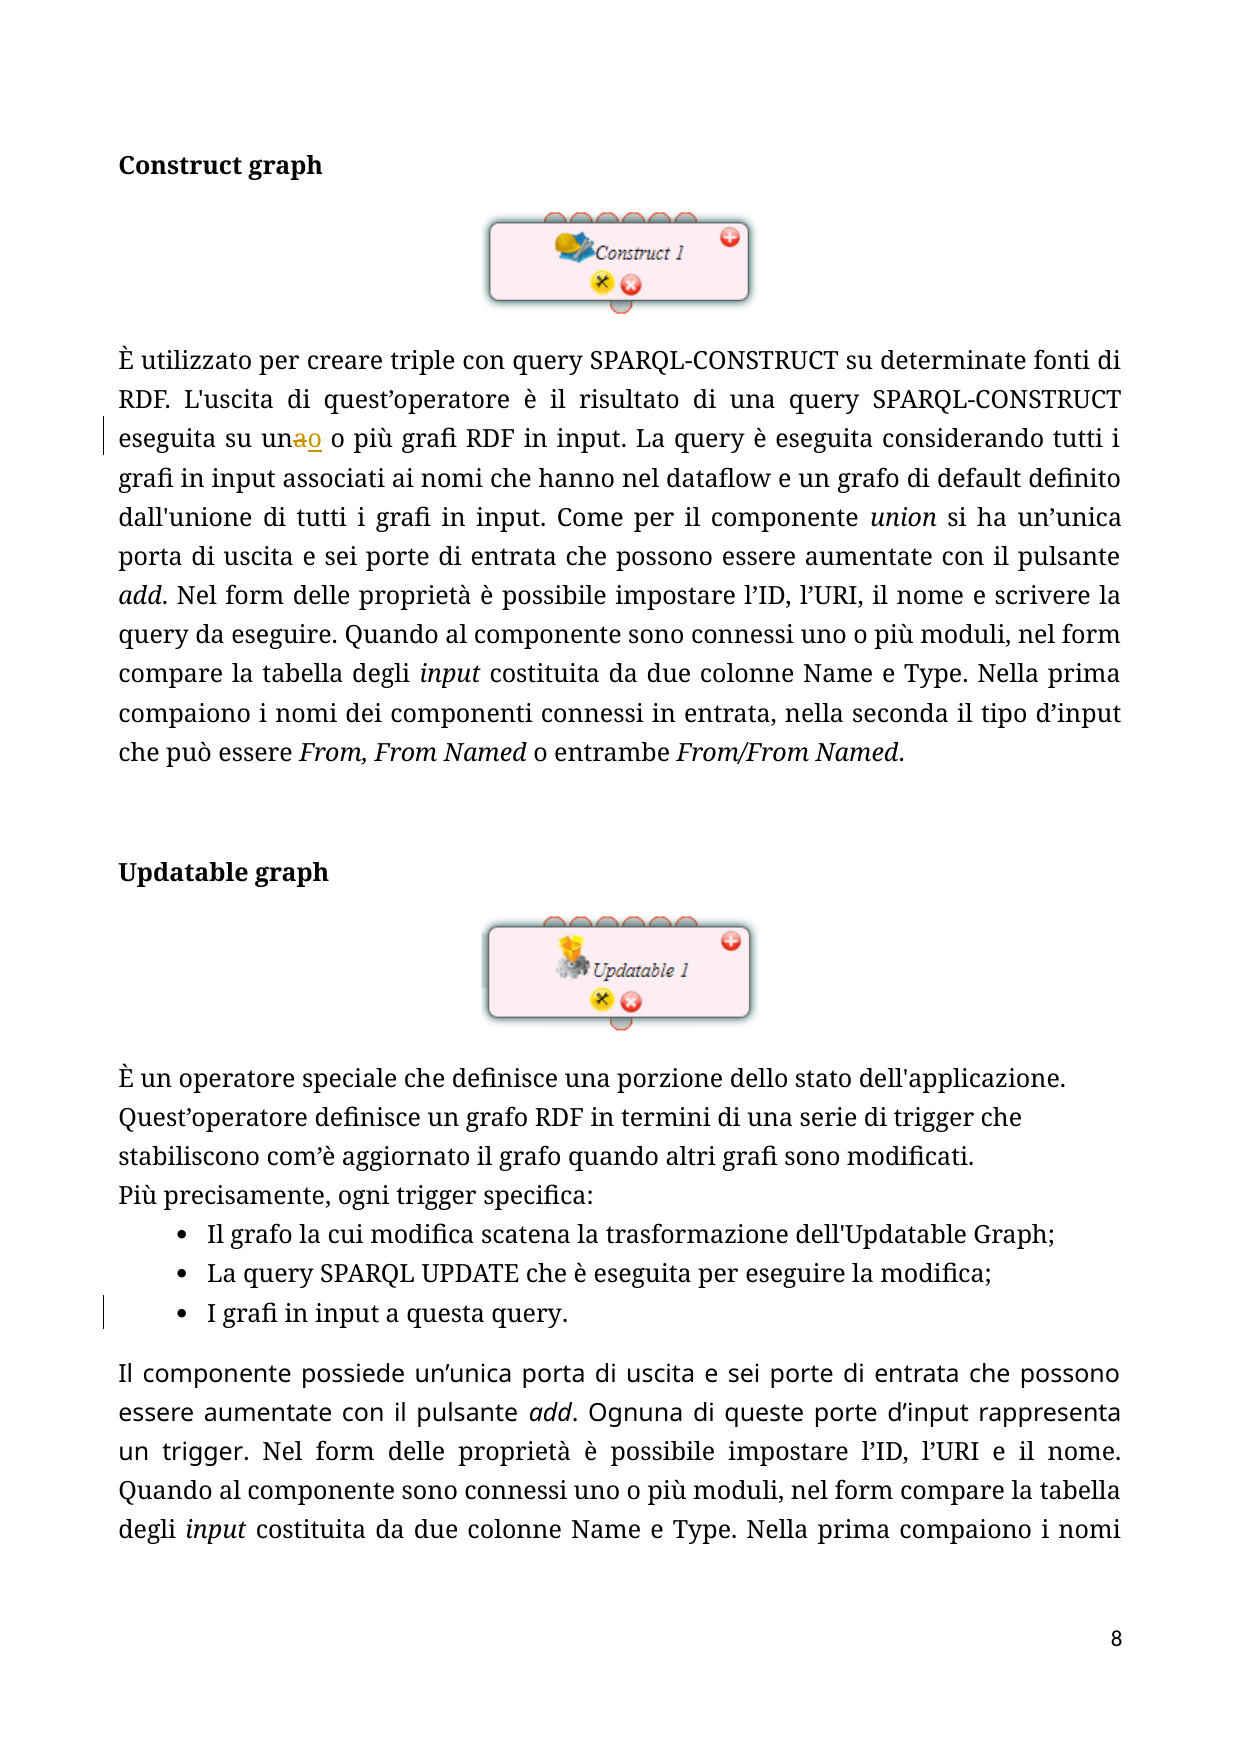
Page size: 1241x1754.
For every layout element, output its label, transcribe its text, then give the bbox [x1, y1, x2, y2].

list Il grafo la cui modifica scatena la trasformazione dell'Updatable Graph; [177, 1217, 1122, 1251]
text Il componente possiede un’unica porta di uscita e sei porte di entrata che possono essere aumentate con il pulsante add. Ognuna di queste porte d’input rappresenta un trigger. Nel form delle proprietà è possibile impostare l’ID, l’URI e il nome. Quando al componente sono connessi uno o più moduli, nel form compare la tabella degli input costituita da due colonne Name e Type. Nella prima compaiono i nomi [118, 1355, 1122, 1546]
text È utilizzato per creare triple con query SPARQL-CONSTRUCT su determinate fonti di RDF. L'uscita di quest’operatore è il risultato di una query SPARQL-CONSTRUCT eseguita su uno o più grafi RDF in input. La query è eseguita considerando tutti i grafi in input associati ai nomi che hanno nel dataflow e un grafo di default definito dall'unione di tutti i grafi in input. Come per il componente union si ha un’unica porta di uscita e sei porte di entrata che possono essere aumentate con il pulsante add. Nel form delle proprietà è possibile impostare l’ID, l’URI, il nome e scrivere la query da eseguire. Quando al componente sono connessi uno o più moduli, nel form compare la tabella degli input costituita da due colonne Name e Type. Nella prima compaiono i nomi dei componenti connessi in entrata, nella seconda il tipo d’input che può essere From, From Named o entrambe From/From Named. [118, 343, 1122, 768]
list La query SPARQL UPDATE che è eseguita per eseguire la modifica; [177, 1256, 1122, 1290]
text Construct graph [118, 148, 1122, 182]
list Quest’operatore definisce un grafo RDF in termini di una serie di trigger che stabiliscono com’è aggiornato il grafo quando altri grafi sono modificati. [118, 1099, 1122, 1173]
picture [481, 207, 759, 318]
list I grafi in input a questa query. [177, 1295, 1122, 1329]
list Più precisamente, ogni trigger specifica: [118, 1178, 1122, 1212]
text Updatable graph [118, 854, 1122, 888]
list È un operatore speciale che definisce una porzione dello stato dell'applicazione. [118, 1060, 1122, 1094]
picture [481, 914, 759, 1036]
